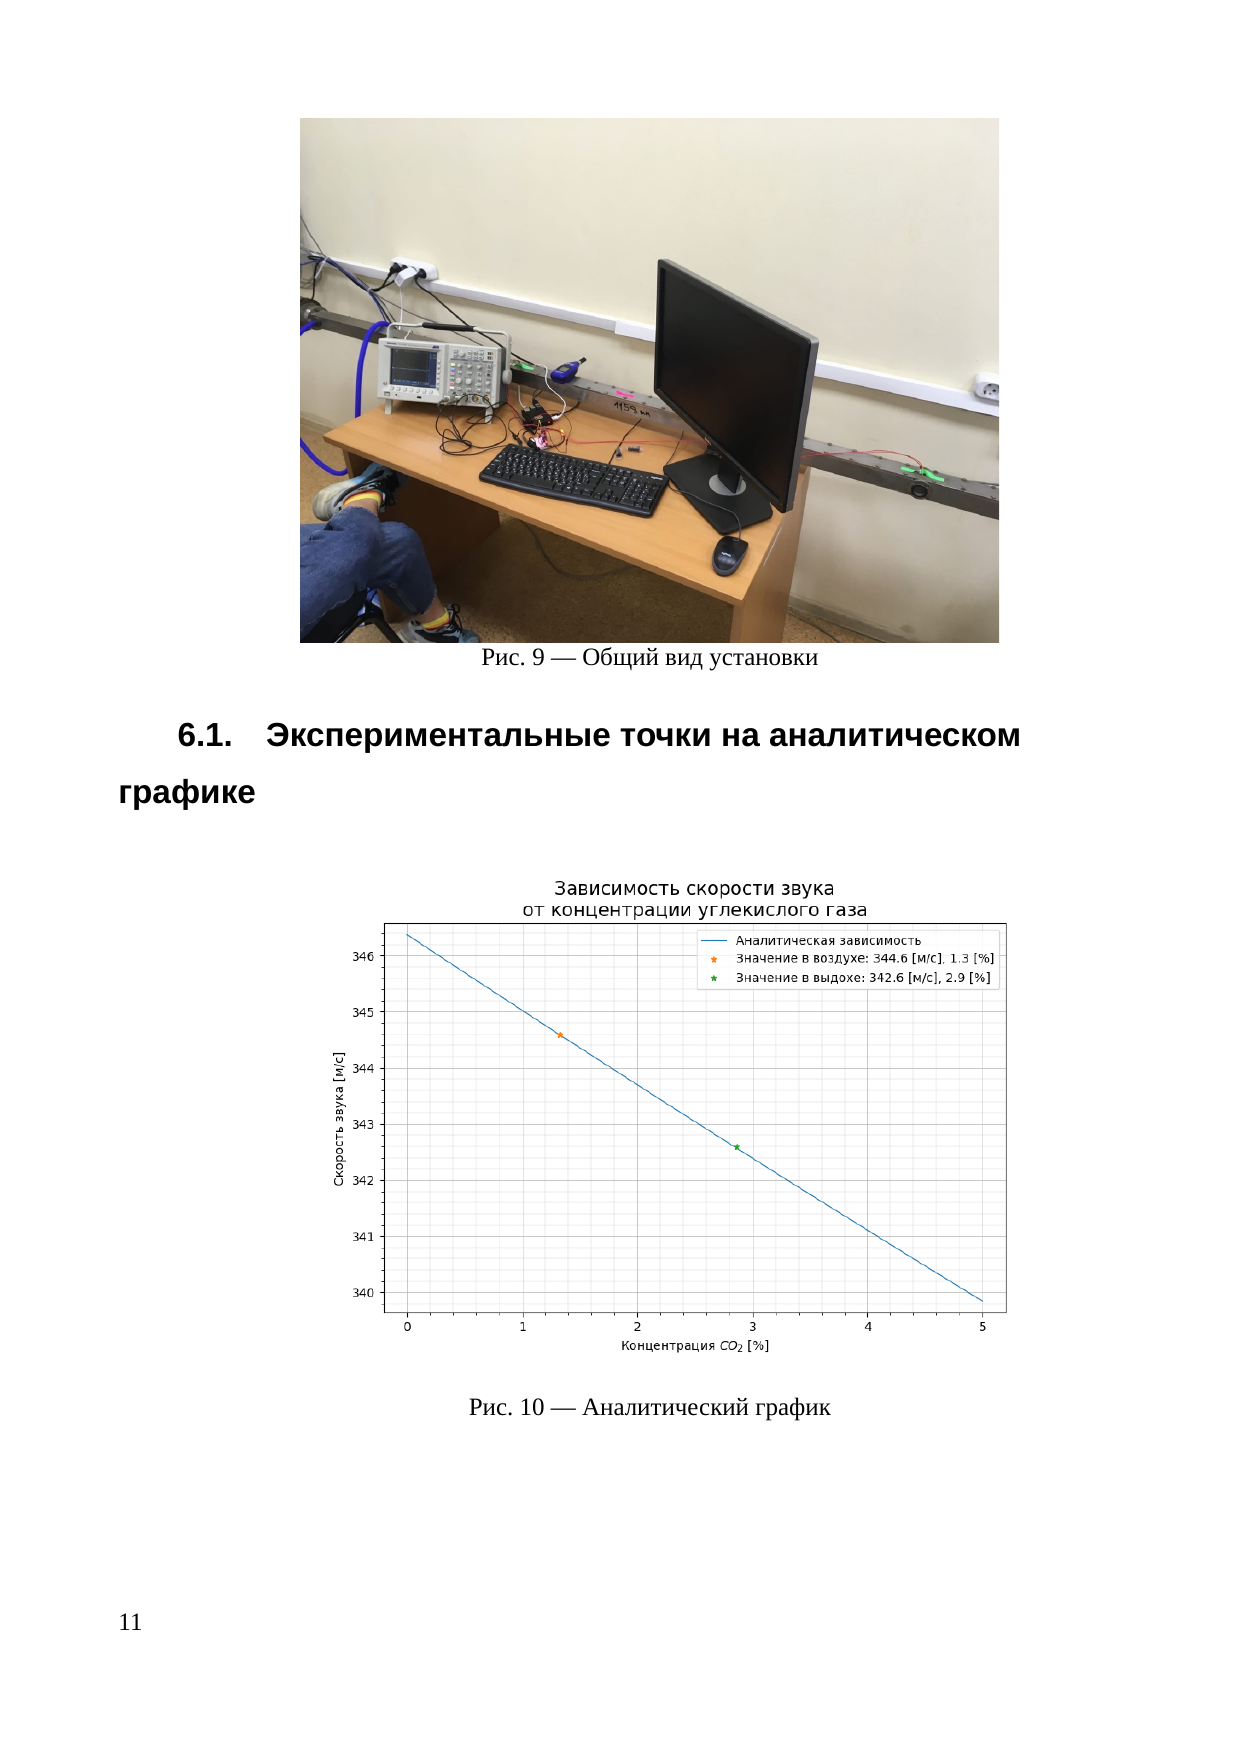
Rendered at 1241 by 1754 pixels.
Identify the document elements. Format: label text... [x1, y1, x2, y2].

text Рис. 9 — Общий вид установки [118, 642, 1122, 671]
picture [206, 859, 1093, 1392]
text Рис. 10 — Аналитический график [118, 1392, 1122, 1420]
subtitle Экспериментальные точки на аналитическом графике [118, 715, 1122, 811]
picture [300, 118, 1000, 643]
